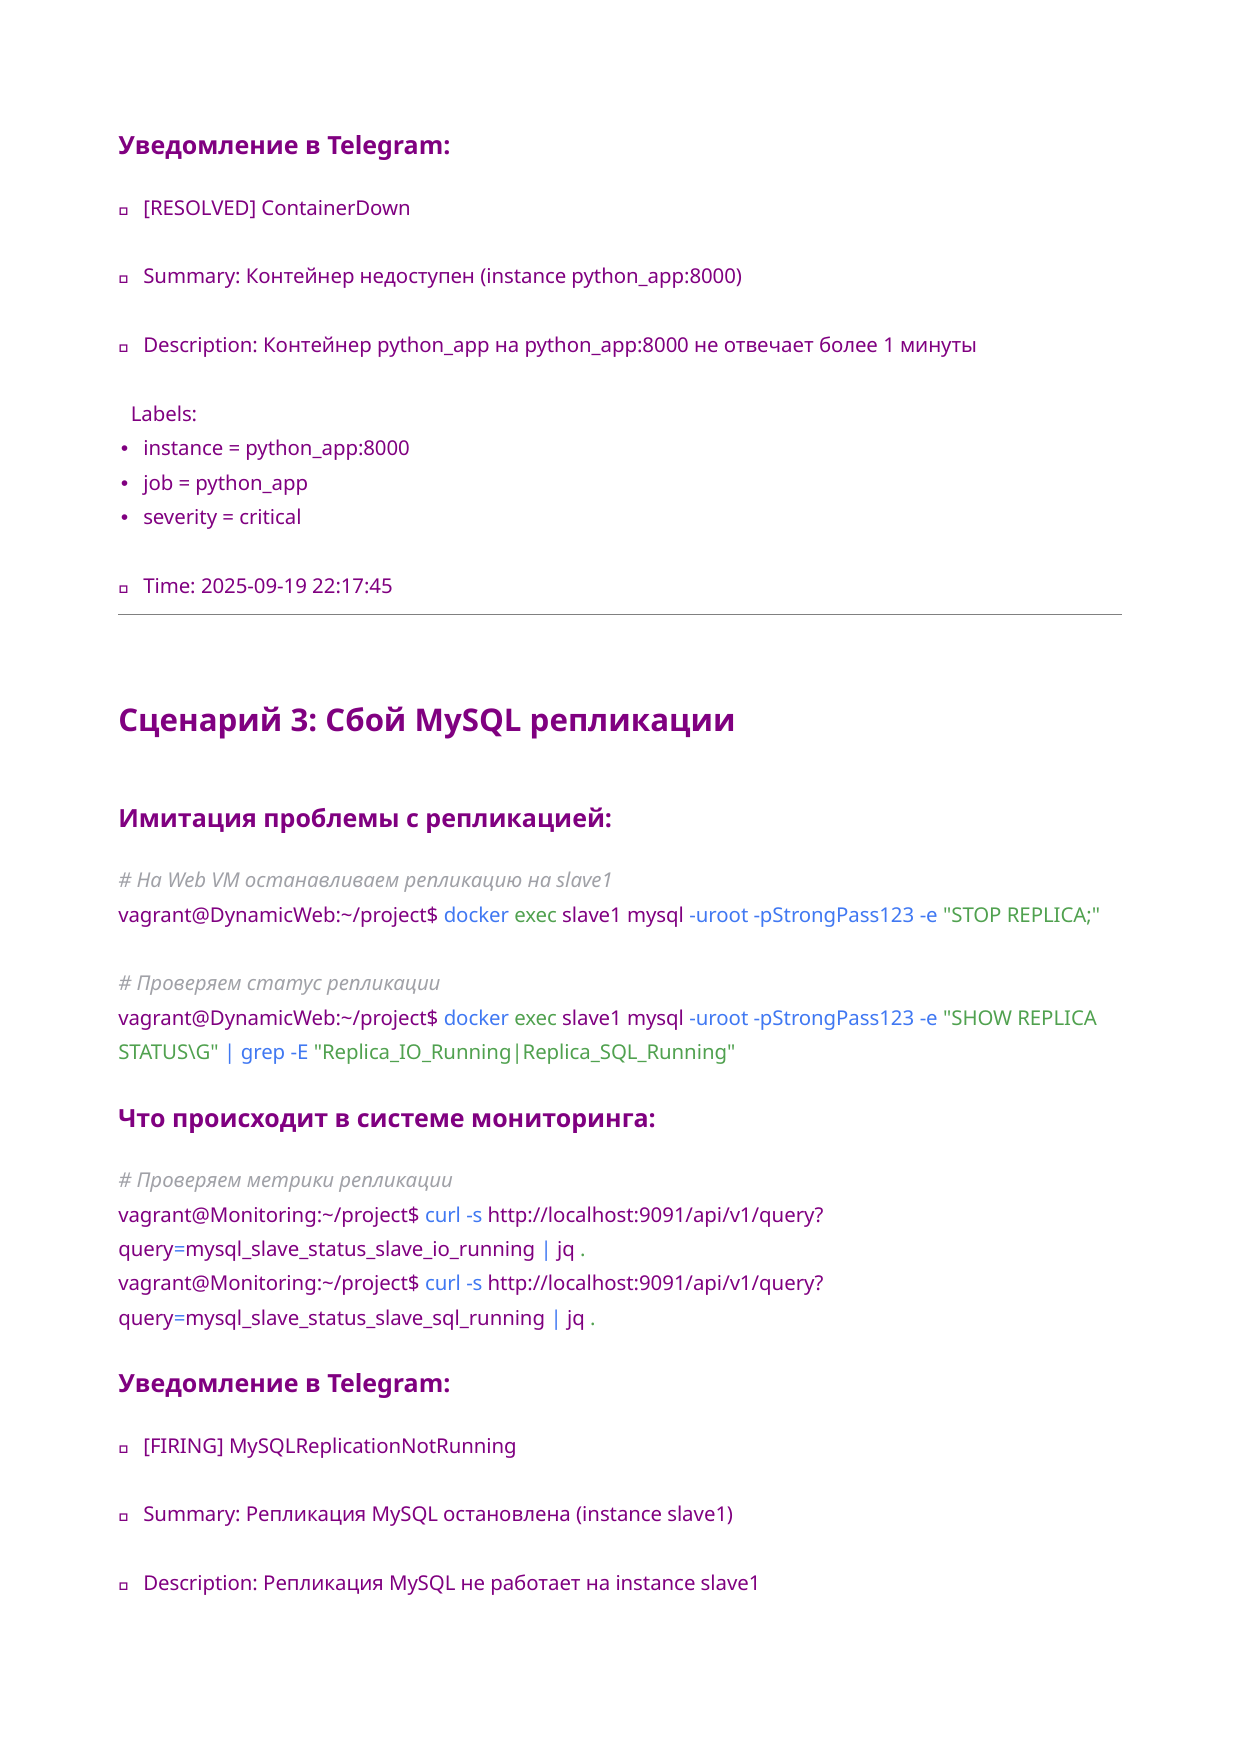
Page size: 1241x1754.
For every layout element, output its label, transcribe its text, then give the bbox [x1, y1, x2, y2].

text • severity = critical [118, 496, 1122, 531]
text # Проверяем статус репликации [118, 962, 1122, 997]
text  Description: Контейнер python_app на python_app:8000 не отвечает более 1 минуты [118, 324, 1122, 359]
text ️ Labels: [118, 393, 1122, 427]
text vagrant@Monitoring:~/project$ curl -s http://localhost:9091/api/v1/query?query=mysql_slave_status_slave_io_running | jq . [118, 1194, 1122, 1262]
text vagrant@Monitoring:~/project$ curl -s http://localhost:9091/api/v1/query?query=mysql_slave_status_slave_sql_running | jq . [118, 1262, 1122, 1331]
text # Проверяем метрики репликации [118, 1159, 1122, 1194]
text vagrant@DynamicWeb:~/project$ docker exec slave1 mysql -uroot -pStrongPass123 -e "STOP REPLICA;" [118, 894, 1122, 928]
text ✅ [RESOLVED] ContainerDown [118, 187, 1122, 221]
subtitle Уведомление в Telegram: [118, 1356, 1122, 1400]
subtitle Что происходит в системе мониторинга: [118, 1091, 1122, 1134]
text • job = python_app [118, 462, 1122, 496]
text # На Web VM останавливаем репликацию на slave1 [118, 859, 1122, 894]
text vagrant@DynamicWeb:~/project$ docker exec slave1 mysql -uroot -pStrongPass123 -e "SHOW REPLICA STATUS\G" | grep -E "Replica_IO_Running|Replica_SQL_Running" [118, 997, 1122, 1066]
text  Summary: Контейнер недоступен (instance python_app:8000) [118, 256, 1122, 290]
subtitle Сценарий 3: Сбой MySQL репликации [118, 694, 1122, 741]
text  Summary: Репликация MySQL остановлена (instance slave1) [118, 1494, 1122, 1528]
text • instance = python_app:8000 [118, 427, 1122, 462]
text  Description: Репликация MySQL не работает на instance slave1 [118, 1562, 1122, 1597]
text 🚨 [FIRING] MySQLReplicationNotRunning [118, 1425, 1122, 1459]
subtitle Уведомление в Telegram: [118, 118, 1122, 162]
subtitle Имитация проблемы с репликацией: [118, 791, 1122, 834]
text  Time: 2025-09-19 22:17:45 [118, 565, 1122, 599]
